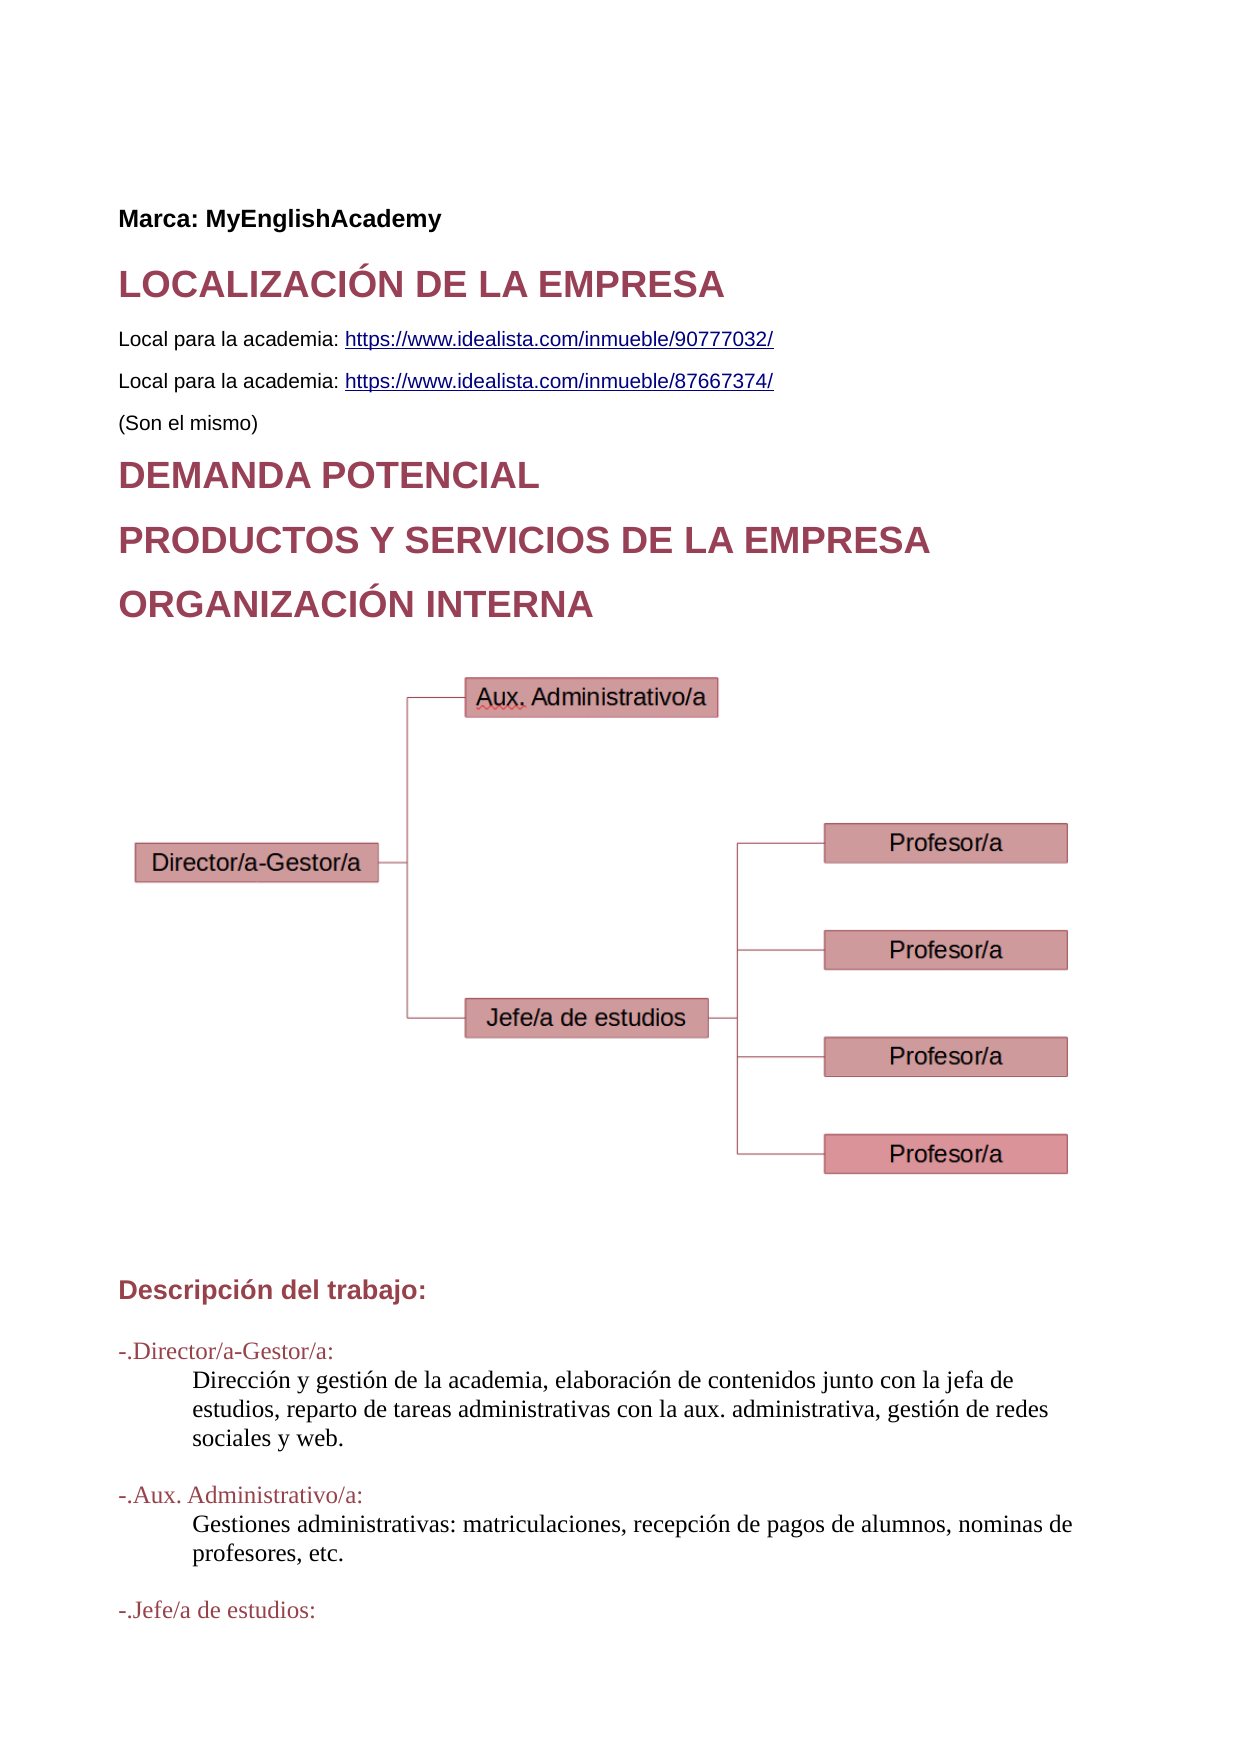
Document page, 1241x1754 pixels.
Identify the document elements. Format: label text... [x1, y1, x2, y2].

picture [118, 646, 1123, 1203]
text DEMANDA POTENCIAL [118, 453, 1122, 496]
text ORGANIZACIÓN INTERNA [118, 582, 1122, 626]
text -.Aux. Administrativo/a: [118, 1480, 1122, 1509]
text Dirección y gestión de la academia, elaboración de contenidos junto con la jefa de estudios, reparto de tareas administrativas con la aux. administrativa, gestión de redes sociales y web. [118, 1365, 1122, 1451]
text -.Jefe/a de estudios: [118, 1595, 1122, 1624]
text PRODUCTOS Y SERVICIOS DE LA EMPRESA [118, 517, 1122, 561]
text Local para la academia: https://www.idealista.com/inmueble/87667374/ [118, 369, 1122, 393]
text Marca: MyEnglishAcademy [118, 204, 1122, 233]
text Local para la academia: https://www.idealista.com/inmueble/90777032/ [118, 327, 1122, 351]
text LOCALIZACIÓN DE LA EMPRESA [118, 262, 1122, 306]
text -.Director/a-Gestor/a: [118, 1336, 1122, 1365]
text Gestiones administrativas: matriculaciones, recepción de pagos de alumnos, nominas de profesores, etc. [118, 1509, 1122, 1566]
text (Son el mismo) [118, 411, 1122, 435]
text Descripción del trabajo: [118, 1274, 1122, 1305]
